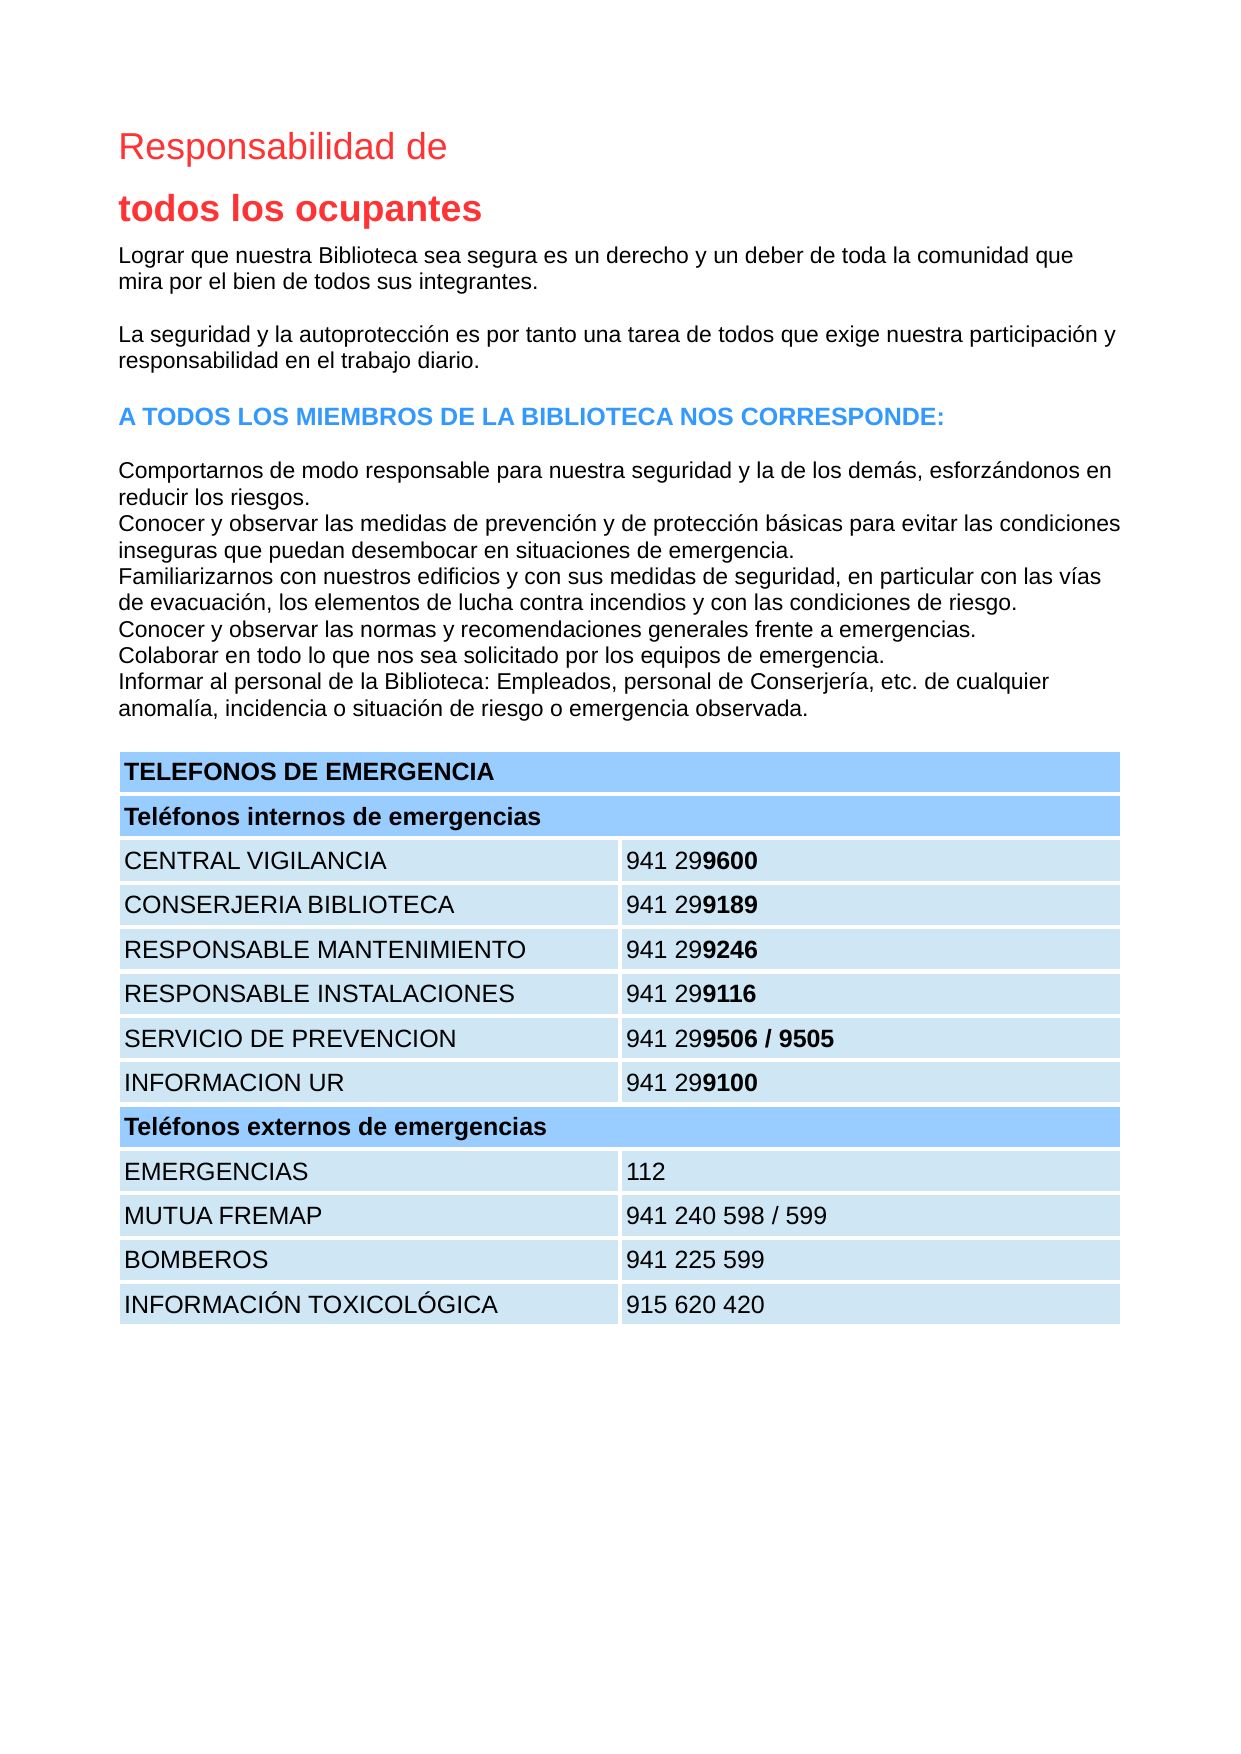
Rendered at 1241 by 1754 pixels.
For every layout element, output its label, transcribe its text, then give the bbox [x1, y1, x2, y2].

table_cell Teléfonos externos de emergencias [120, 1107, 1120, 1147]
table_cell 941 240 598 / 599 [622, 1195, 1120, 1236]
text A TODOS LOS MIEMBROS DE LA BIBLIOTECA NOS CORRESPONDE: [118, 402, 1122, 431]
text Lograr que nuestra Biblioteca sea segura es un derecho y un deber de toda la comunidad que mira por el bien de todos sus integrantes. [118, 242, 1122, 294]
table_cell MUTUA FREMAP [120, 1195, 618, 1236]
table_cell 941 299189 [622, 885, 1120, 925]
text Familiarizarnos con nuestros edificios y con sus medidas de seguridad, en particular con las vías de evacuación, los elementos de lucha contra incendios y con las condiciones de riesgo. [118, 563, 1122, 616]
table_cell 915 620 420 [622, 1284, 1120, 1324]
table_cell CONSERJERIA BIBLIOTECA [120, 885, 618, 925]
subtitle todos los ocupantes [118, 186, 1122, 229]
table_cell SERVICIO DE PREVENCION [120, 1018, 618, 1058]
table_cell 941 299246 [622, 929, 1120, 969]
table_cell RESPONSABLE MANTENIMIENTO [120, 929, 618, 969]
text Conocer y observar las medidas de prevención y de protección básicas para evitar las condiciones inseguras que puedan desembocar en situaciones de emergencia. [118, 510, 1122, 563]
table_cell 941 299600 [622, 840, 1120, 881]
table_cell 941 225 599 [622, 1240, 1120, 1280]
text Informar al personal de la Biblioteca: Empleados, personal de Conserjería, etc. de cualquier anomalía, incidencia o situación de riesgo o emergencia observada. [118, 668, 1122, 721]
table_cell 941 299116 [622, 974, 1120, 1014]
table_cell 941 299100 [622, 1062, 1120, 1102]
table_cell INFORMACIÓN TOXICOLÓGICA [120, 1284, 618, 1324]
subtitle Responsabilidad de [118, 124, 1122, 167]
table_cell Teléfonos internos de emergencias [120, 796, 1120, 836]
table_cell CENTRAL VIGILANCIA [120, 840, 618, 881]
text La seguridad y la autoprotección es por tanto una tarea de todos que exige nuestra participación y responsabilidad en el trabajo diario. [118, 321, 1122, 374]
table_cell RESPONSABLE INSTALACIONES [120, 974, 618, 1014]
table_cell 941 299506 / 9505 [622, 1018, 1120, 1058]
text Comportarnos de modo responsable para nuestra seguridad y la de los demás, esforzándonos en reducir los riesgos. [118, 457, 1122, 510]
table_cell EMERGENCIAS [120, 1151, 618, 1191]
text Conocer y observar las normas y recomendaciones generales frente a emergencias. [118, 616, 1122, 642]
text Colaborar en todo lo que nos sea solicitado por los equipos de emergencia. [118, 642, 1122, 668]
table_cell INFORMACION UR [120, 1062, 618, 1102]
table_cell 112 [622, 1151, 1120, 1191]
table_header TELEFONOS DE EMERGENCIA [120, 752, 1120, 792]
table_cell BOMBEROS [120, 1240, 618, 1280]
